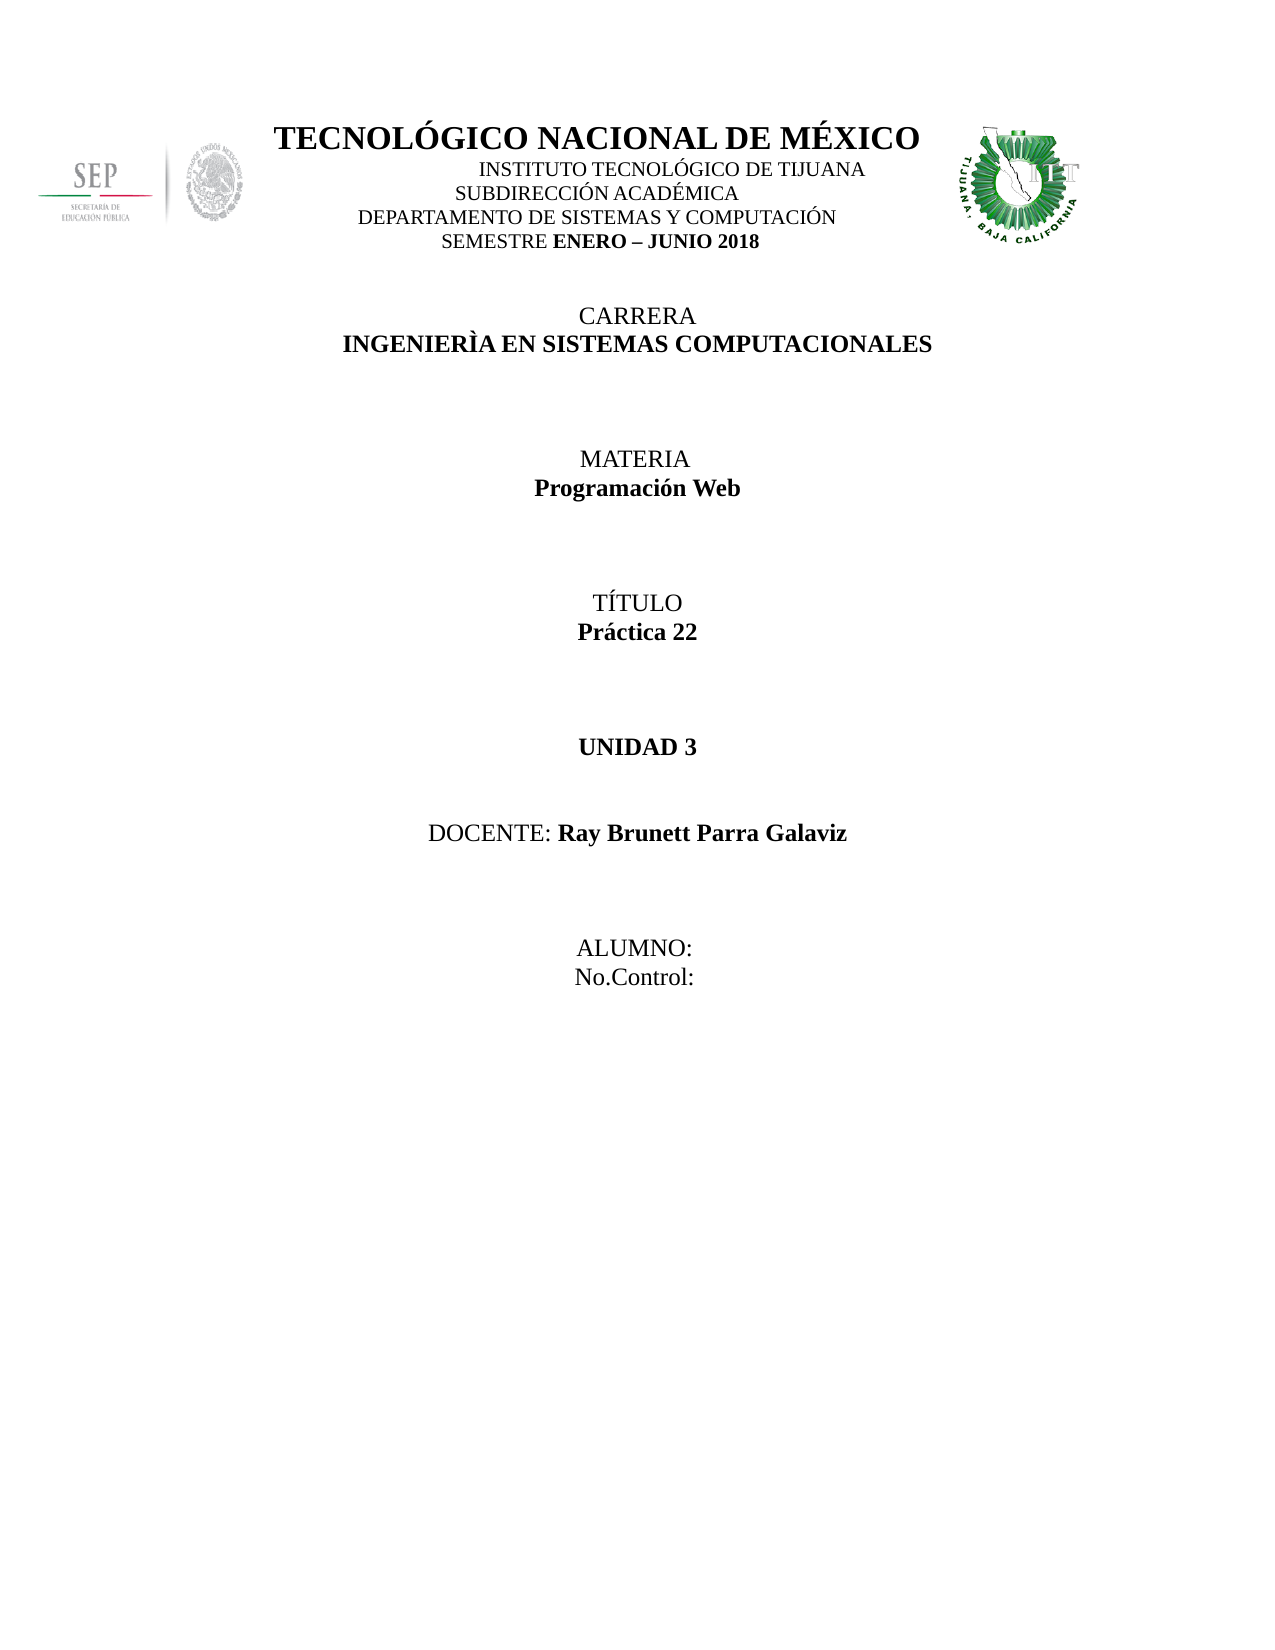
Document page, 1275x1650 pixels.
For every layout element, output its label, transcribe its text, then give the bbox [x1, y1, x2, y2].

text Programación Web [118, 473, 1157, 502]
text No.Control: [118, 962, 1157, 991]
picture [36, 140, 244, 230]
subtitle SEMESTRE ENERO – JUNIO 2018 [268, 229, 1157, 253]
text SUBDIRECCIÓN ACADÉMICA [244, 181, 951, 204]
subtitle MATERIA [118, 444, 1157, 473]
text DOCENTE: Ray Brunett Parra Galaviz [118, 818, 1157, 847]
text UNIDAD 3 [118, 732, 1157, 761]
text ALUMNO: [118, 933, 1157, 962]
subtitle CARRERA [118, 301, 1157, 329]
picture [951, 118, 1087, 252]
text [1087, 118, 1157, 156]
subtitle [1087, 204, 1157, 229]
text TÍTULO [118, 588, 1157, 617]
text INGENIERÌA EN SISTEMAS COMPUTACIONALES [118, 329, 1157, 358]
text TECNOLÓGICO NACIONAL DE MÉXICO [118, 118, 951, 156]
text [1087, 181, 1157, 204]
text Práctica 22 [118, 617, 1157, 646]
subtitle INSTITUTO TECNOLÓGICO DE TIJUANA [244, 156, 951, 181]
subtitle DEPARTAMENTO DE SISTEMAS Y COMPUTACIÓN [244, 204, 951, 229]
subtitle [1087, 156, 1157, 181]
